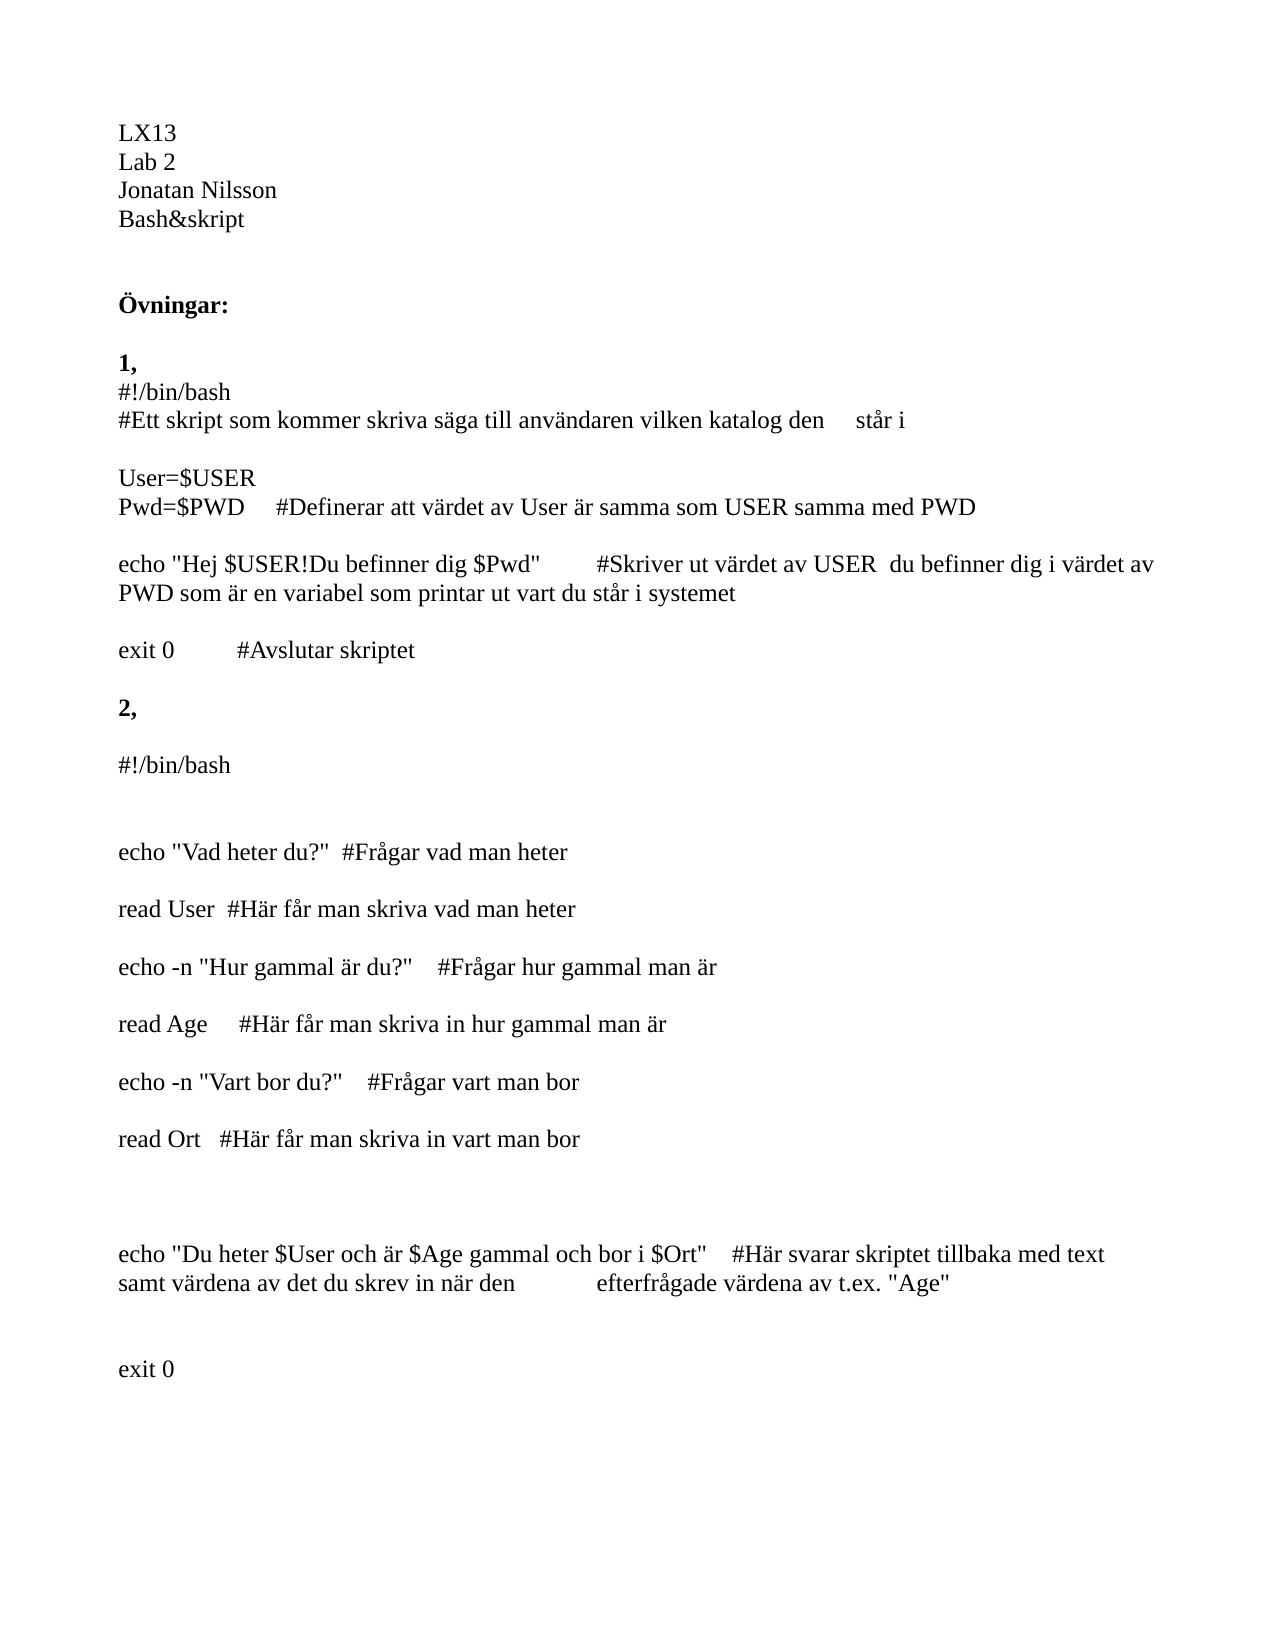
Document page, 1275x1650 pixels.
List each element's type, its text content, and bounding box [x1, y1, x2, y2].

text echo "Du heter $User och är $Age gammal och bor i $Ort" #Här svarar skriptet tillbaka med text samt värdena av det du skrev in när den efterfrågade värdena av t.ex. "Age" [118, 1239, 1157, 1297]
text #Ett skript som kommer skriva säga till användaren vilken katalog den står i [118, 406, 1157, 434]
text read Age #Här får man skriva in hur gammal man är [118, 1009, 1157, 1038]
text Bash&skript [118, 204, 1157, 233]
text exit 0 [118, 1354, 1157, 1383]
text Jonatan Nilsson [118, 176, 1157, 204]
text LX13 [118, 118, 1157, 147]
text echo "Vad heter du?" #Frågar vad man heter [118, 837, 1157, 866]
text 2, [118, 693, 1157, 722]
text User=$USER [118, 463, 1157, 492]
text 1, [118, 348, 1157, 377]
text Lab 2 [118, 147, 1157, 176]
text echo -n "Hur gammal är du?" #Frågar hur gammal man är [118, 952, 1157, 981]
text read Ort #Här får man skriva in vart man bor [118, 1124, 1157, 1153]
text #!/bin/bash [118, 751, 1157, 779]
text exit 0 #Avslutar skriptet [118, 636, 1157, 664]
text echo -n "Vart bor du?" #Frågar vart man bor [118, 1067, 1157, 1096]
text #!/bin/bash [118, 377, 1157, 406]
text Pwd=$PWD #Definerar att värdet av User är samma som USER samma med PWD [118, 492, 1157, 521]
text Övningar: [118, 291, 1157, 319]
text read User #Här får man skriva vad man heter [118, 894, 1157, 923]
text echo "Hej $USER!Du befinner dig $Pwd" #Skriver ut värdet av USER du befinner dig i värdet av PWD som är en variabel som printar ut vart du står i systemet [118, 549, 1157, 607]
